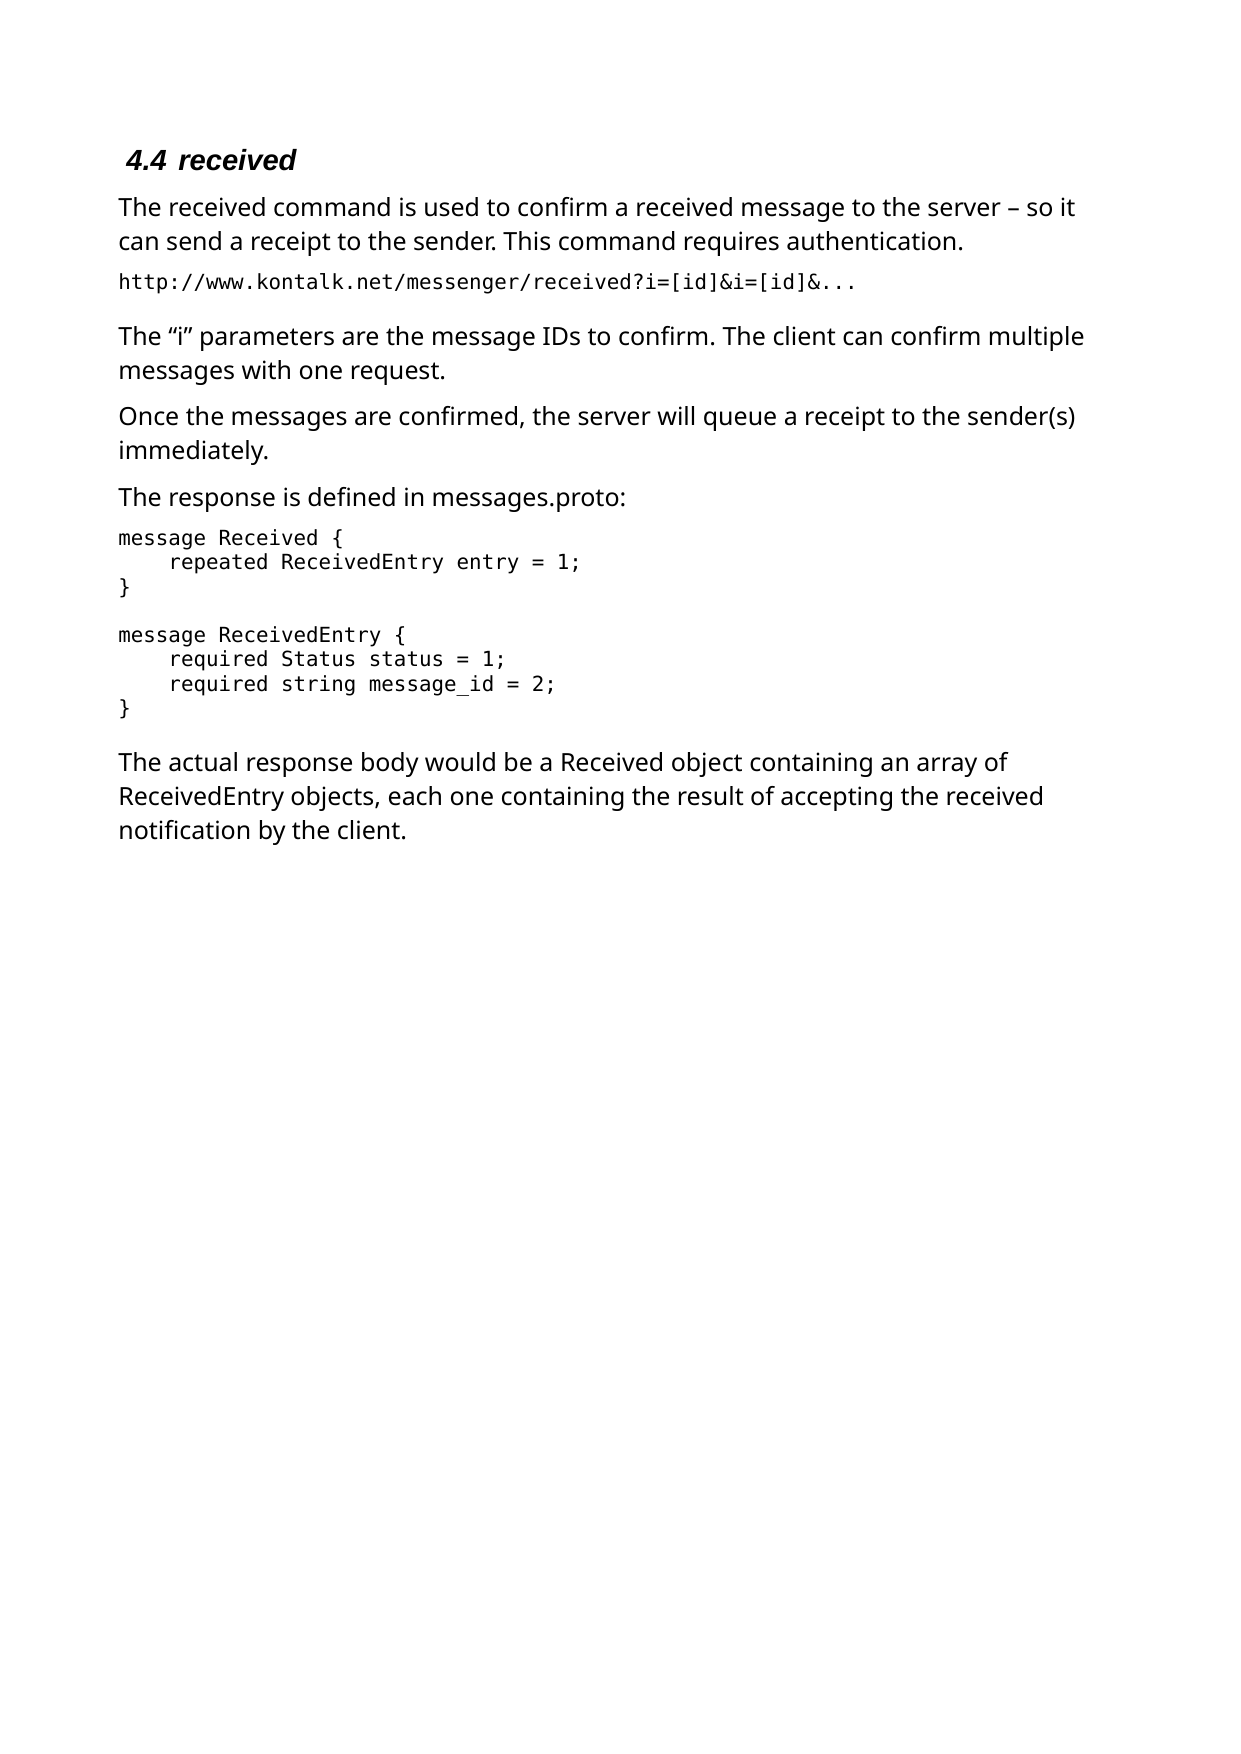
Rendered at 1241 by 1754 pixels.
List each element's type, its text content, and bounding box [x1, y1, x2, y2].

text } [118, 575, 1122, 599]
text The response is defined in messages.proto: [118, 479, 1122, 514]
text http://www.kontalk.net/messenger/received?i=[id]&i=[id]&... [118, 270, 1122, 294]
text The received command is used to confirm a received message to the server – so it can send a receipt to the sender. This command requires authentication. [118, 189, 1122, 257]
text The actual response body would be a Received object containing an array of ReceivedEntry objects, each one containing the result of accepting the received notification by the client. [118, 744, 1122, 847]
text required Status status = 1; [118, 647, 1122, 672]
text Once the messages are confirmed, the server will queue a receipt to the sender(s) immediately. [118, 399, 1122, 467]
subtitle received [118, 143, 1122, 177]
text The “i” parameters are the message IDs to confirm. The client can confirm multiple messages with one request. [118, 318, 1122, 386]
text message Received { [118, 526, 1122, 550]
text required string message_id = 2; [118, 672, 1122, 696]
text message ReceivedEntry { [118, 623, 1122, 647]
text repeated ReceivedEntry entry = 1; [118, 550, 1122, 575]
text } [118, 696, 1122, 720]
